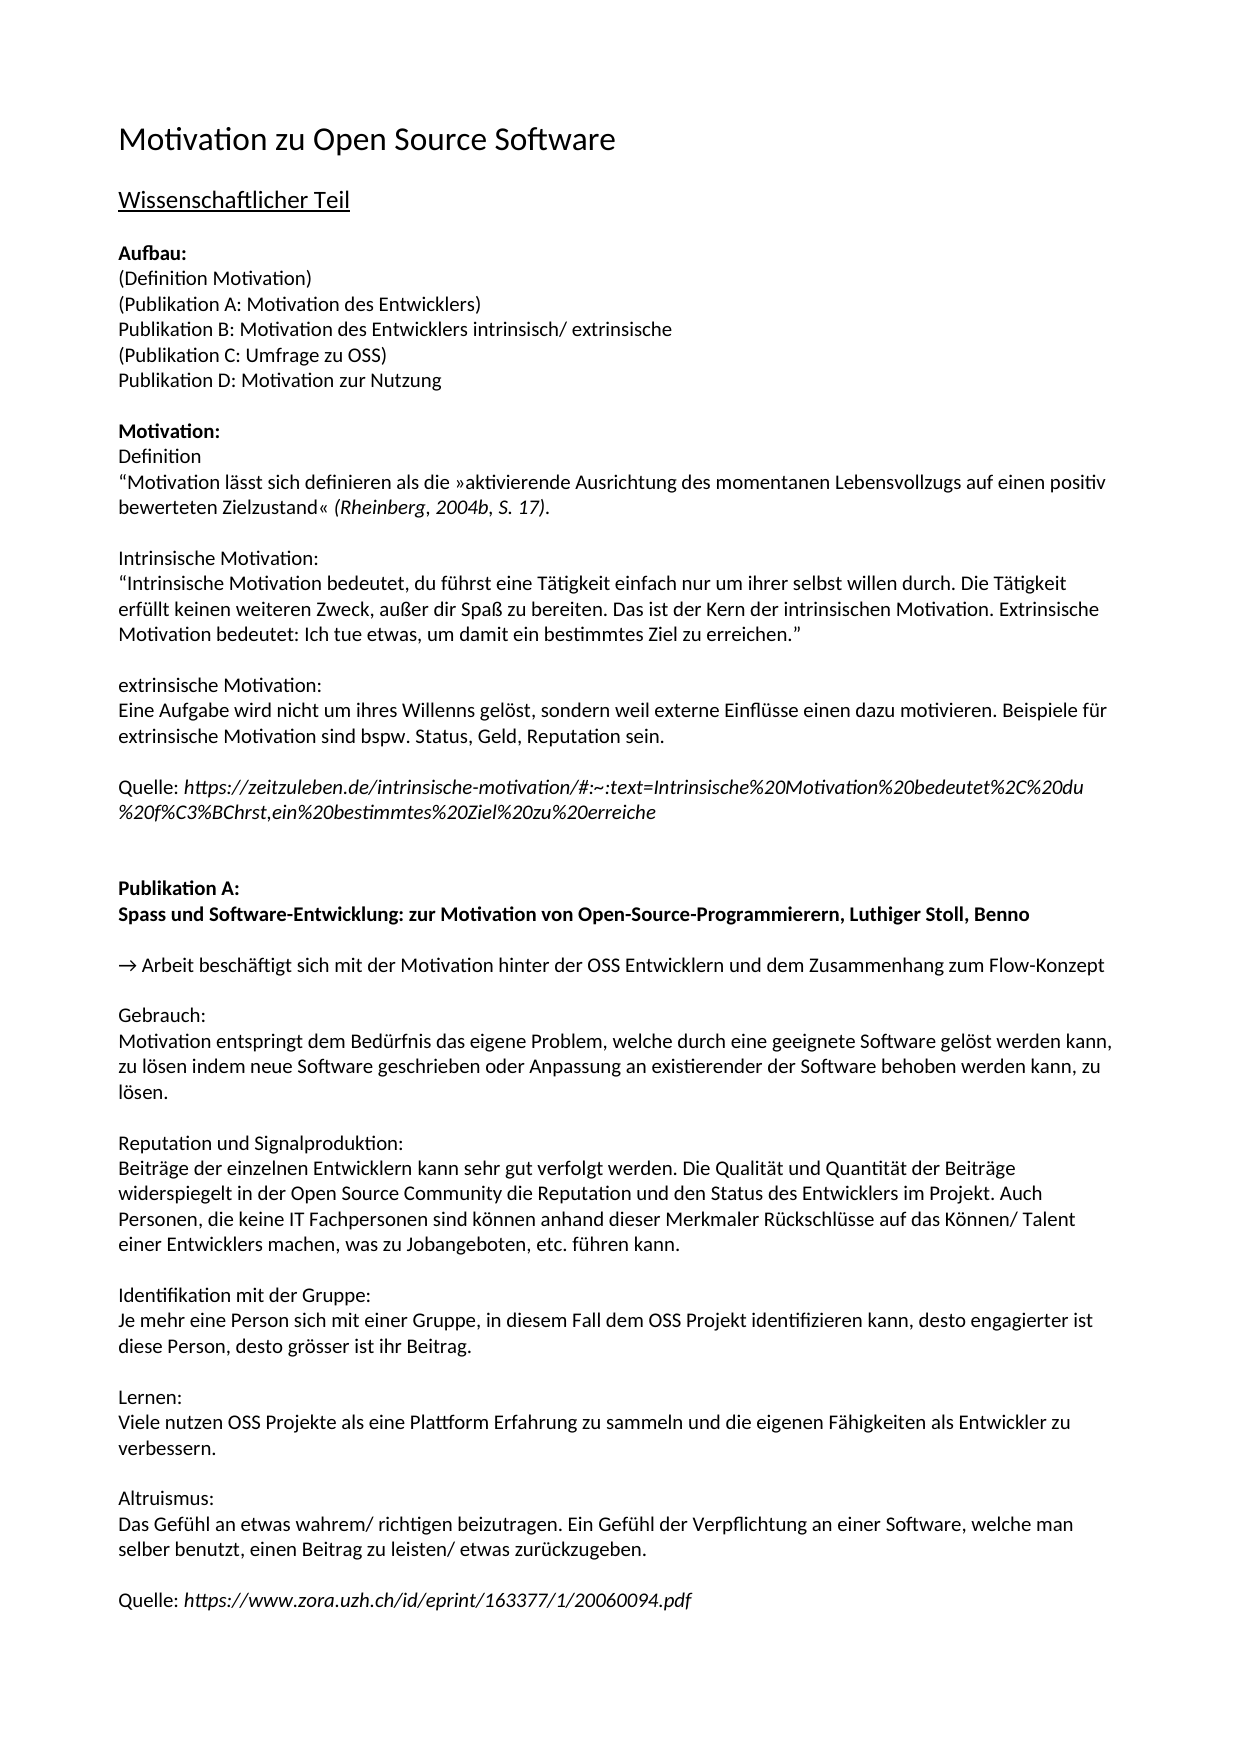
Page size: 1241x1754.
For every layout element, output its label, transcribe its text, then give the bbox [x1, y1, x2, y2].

text Motivation: [118, 418, 1122, 443]
text Gebrauch: [118, 1003, 1122, 1028]
text Aufbau: [118, 240, 1122, 266]
text Das Gefühl an etwas wahrem/ richtigen beizutragen. Ein Gefühl der Verpflichtung an einer Software, welche man selber benutzt, einen Beitrag zu leisten/ etwas zurückzugeben. [118, 1511, 1122, 1562]
text Motivation zu Open Source Software [118, 118, 1122, 159]
text Identifikation mit der Gruppe: [118, 1282, 1122, 1308]
text Publikation A: [118, 876, 1122, 901]
text (Publikation A: Motivation des Entwicklers) [118, 291, 1122, 316]
text Viele nutzen OSS Projekte als eine Plattform Erfahrung zu sammeln und die eigenen Fähigkeiten als Entwickler zu verbessern. [118, 1409, 1122, 1460]
text Intrinsische Motivation: [118, 545, 1122, 571]
text Reputation und Signalproduktion: [118, 1130, 1122, 1155]
text Beiträge der einzelnen Entwicklern kann sehr gut verfolgt werden. Die Qualität und Quantität der Beiträge widerspiegelt in der Open Source Community die Reputation und den Status des Entwicklers im Projekt. Auch Personen, die keine IT Fachpersonen sind können anhand dieser Merkmaler Rückschlüsse auf das Können/ Talent einer Entwicklers machen, was zu Jobangeboten, etc. führen kann. [118, 1155, 1122, 1257]
text Definition [118, 443, 1122, 469]
text Quelle: https://www.zora.uzh.ch/id/eprint/163377/1/20060094.pdf [118, 1587, 1122, 1613]
text (Publikation C: Umfrage zu OSS) [118, 342, 1122, 367]
text Eine Aufgabe wird nicht um ihres Willenns gelöst, sondern weil externe Einflüsse einen dazu motivieren. Beispiele für extrinsische Motivation sind bspw. Status, Geld, Reputation sein. [118, 698, 1122, 748]
text Altruismus: [118, 1486, 1122, 1511]
text “Motivation lässt sich definieren als die »aktivierende Ausrichtung des momentanen Lebensvollzugs auf einen positiv bewerteten Zielzustand« (Rheinberg, 2004b, S. 17). [118, 469, 1122, 520]
text Motivation entspringt dem Bedürfnis das eigene Problem, welche durch eine geeignete Software gelöst werden kann, zu lösen indem neue Software geschrieben oder Anpassung an existierender der Software behoben werden kann, zu lösen. [118, 1028, 1122, 1104]
text Wissenschaftlicher Teil [118, 184, 1122, 215]
text Publikation B: Motivation des Entwicklers intrinsisch/ extrinsische [118, 316, 1122, 342]
text (Definition Motivation) [118, 266, 1122, 291]
text extrinsische Motivation: [118, 672, 1122, 698]
text Quelle: https://zeitzuleben.de/intrinsische-motivation/#:~:text=Intrinsische%20Motivation%20bedeutet%2C%20du%20f%C3%BChrst,ein%20bestimmtes%20Ziel%20zu%20erreiche [118, 774, 1122, 825]
text → Arbeit beschäftigt sich mit der Motivation hinter der OSS Entwicklern und dem Zusammenhang zum Flow-Konzept [118, 952, 1122, 977]
text “Intrinsische Motivation bedeutet, du führst eine Tätigkeit einfach nur um ihrer selbst willen durch. Die Tätigkeit erfüllt keinen weiteren Zweck, außer dir Spaß zu bereiten. Das ist der Kern der intrinsischen Motivation. Extrinsische Motivation bedeutet: Ich tue etwas, um damit ein bestimmtes Ziel zu erreichen.” [118, 571, 1122, 647]
text Spass und Software-Entwicklung: zur Motivation von Open-Source-Programmierern, Luthiger Stoll, Benno [118, 901, 1122, 926]
text Lernen: [118, 1384, 1122, 1409]
text Je mehr eine Person sich mit einer Gruppe, in diesem Fall dem OSS Projekt identifizieren kann, desto engagierter ist diese Person, desto grösser ist ihr Beitrag. [118, 1308, 1122, 1358]
text Publikation D: Motivation zur Nutzung [118, 367, 1122, 393]
